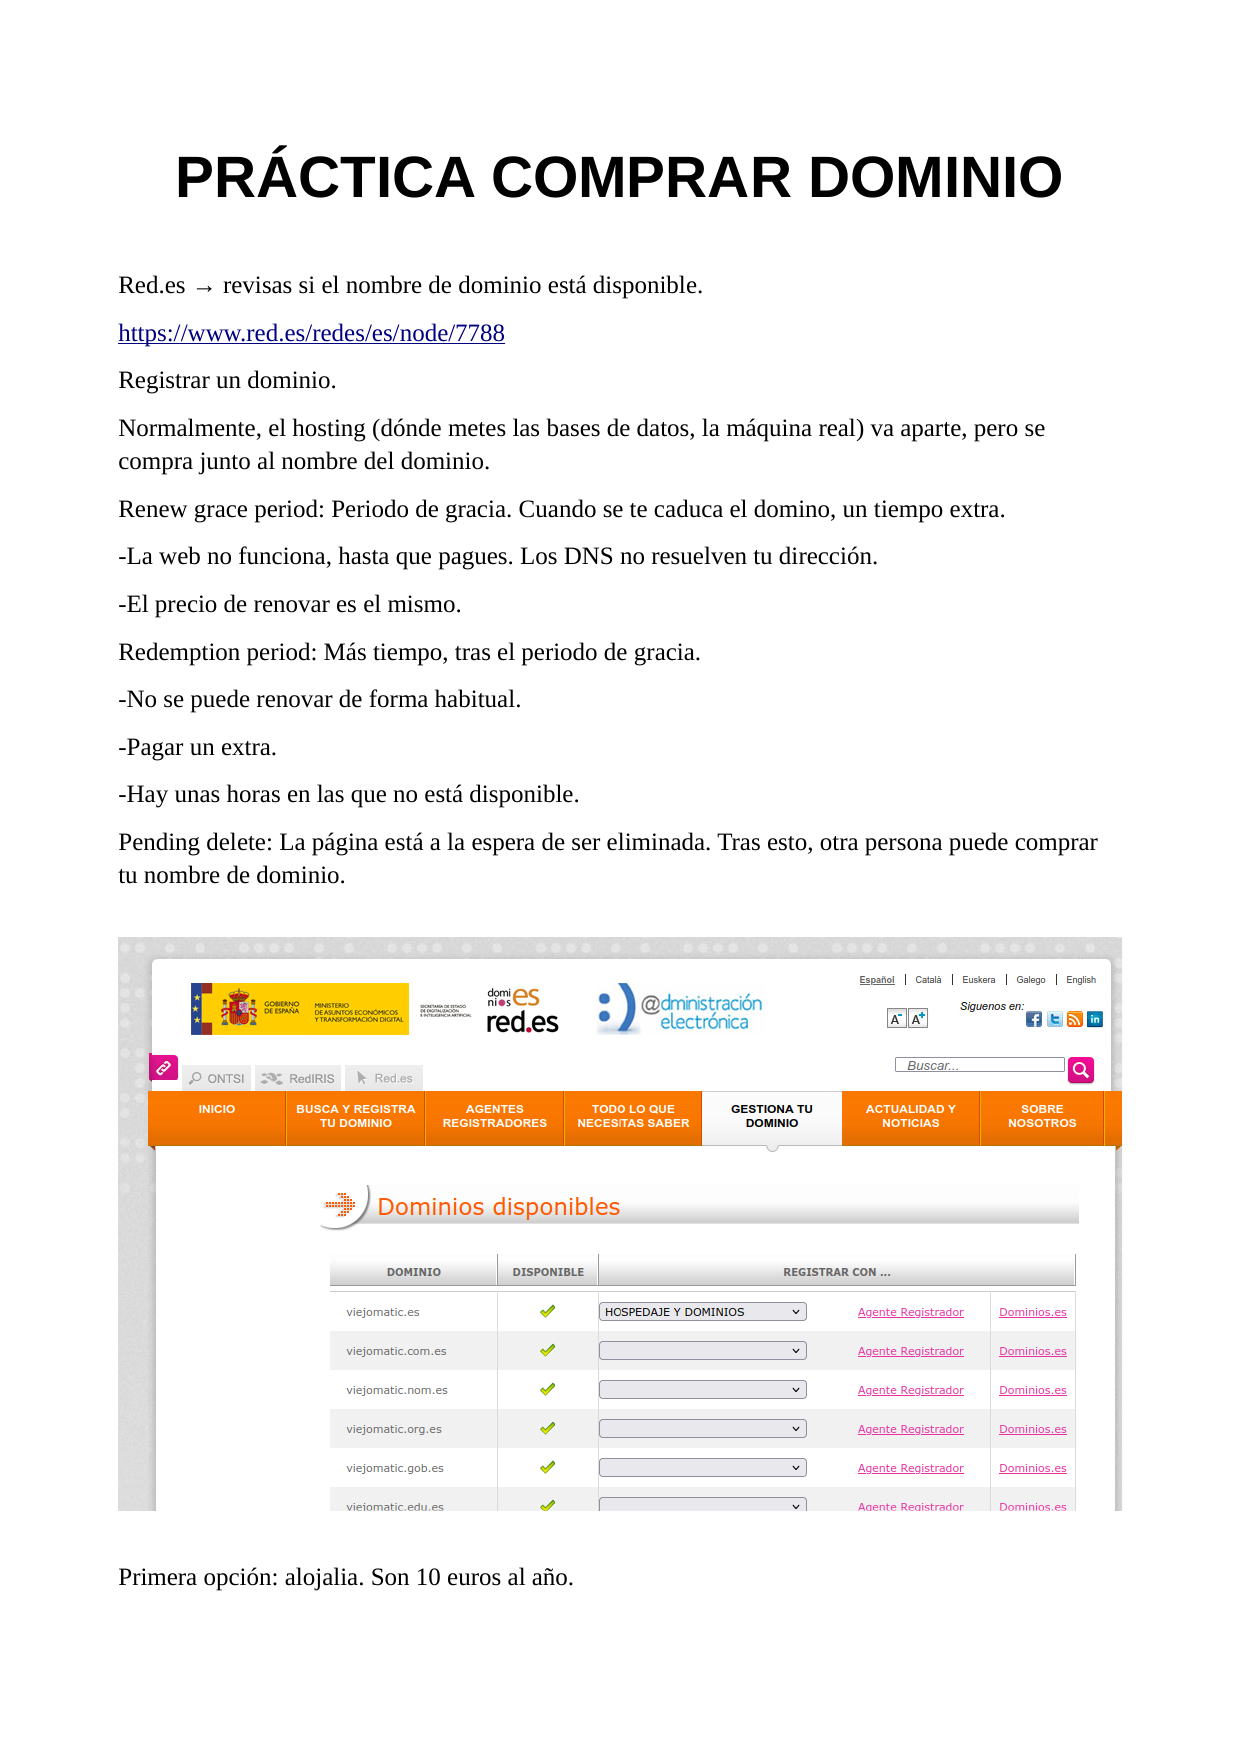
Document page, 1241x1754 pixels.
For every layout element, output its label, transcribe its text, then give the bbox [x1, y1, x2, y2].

text https://www.red.es/redes/es/node/7788 [118, 318, 1122, 347]
text -El precio de renovar es el mismo. [118, 589, 1122, 618]
text Pending delete: La página está a la espera de ser eliminada. Tras esto, otra persona puede comprar tu nombre de dominio. [118, 827, 1122, 889]
text Red.es → revisas si el nombre de dominio está disponible. [118, 270, 1122, 299]
text Redemption period: Más tiempo, tras el periodo de gracia. [118, 637, 1122, 665]
picture [118, 937, 1123, 1511]
text -Pagar un extra. [118, 732, 1122, 761]
title PRÁCTICA COMPRAR DOMINIO [118, 143, 1122, 210]
text -La web no funciona, hasta que pagues. Los DNS no resuelven tu dirección. [118, 541, 1122, 570]
text Normalmente, el hosting (dónde metes las bases de datos, la máquina real) va aparte, pero se compra junto al nombre del dominio. [118, 413, 1122, 475]
text -Hay unas horas en las que no está disponible. [118, 779, 1122, 808]
text Primera opción: alojalia. Son 10 euros al año. [118, 1562, 1122, 1591]
text Registrar un dominio. [118, 366, 1122, 394]
text Renew grace period: Periodo de gracia. Cuando se te caduca el domino, un tiempo extra. [118, 494, 1122, 522]
text -No se puede renovar de forma habitual. [118, 684, 1122, 713]
